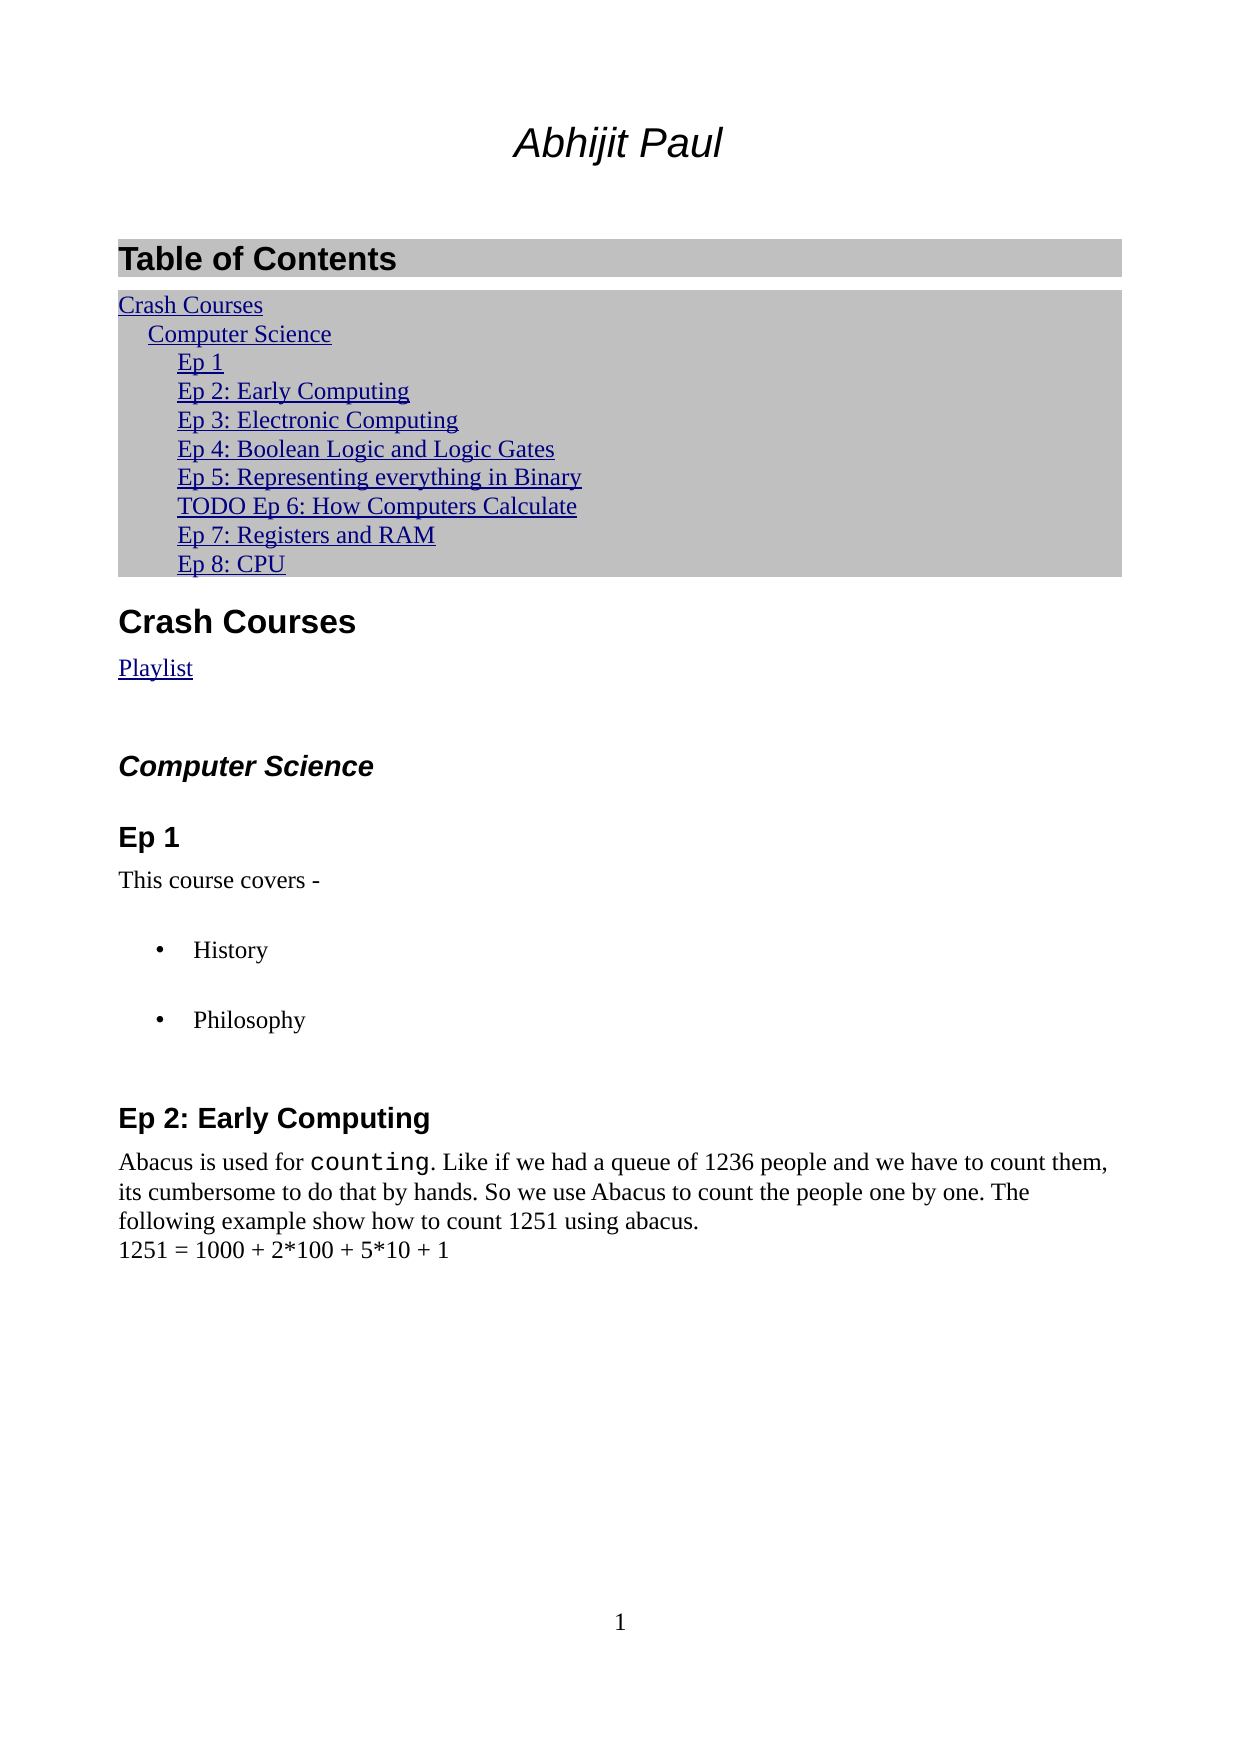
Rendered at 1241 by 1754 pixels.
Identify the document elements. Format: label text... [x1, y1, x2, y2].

text Crash Courses [118, 290, 1122, 319]
text Abacus is used for counting. Like if we had a queue of 1236 people and we have to count them, its cumbersome to do that by hands. So we use Abacus to count the people one by one. The following example show how to count 1251 using abacus. 1251 = 1000 + 2*100 + 5*10 + 1 [118, 1147, 1122, 1292]
text TODO Ep 6: How Computers Calculate [177, 491, 1122, 520]
text This course covers - [118, 866, 1122, 923]
text Ep 5: Representing everything in Binary [177, 462, 1122, 491]
subtitle Crash Courses [118, 602, 1122, 641]
list History [156, 936, 1122, 993]
text Ep 4: Boolean Logic and Logic Gates [177, 434, 1122, 462]
subtitle Ep 1 [118, 819, 1122, 853]
subtitle Ep 2: Early Computing [118, 1101, 1122, 1134]
text Computer Science [148, 319, 1122, 347]
text Ep 2: Early Computing [177, 376, 1122, 405]
subtitle Table of Contents [118, 239, 1122, 277]
text Ep 3: Electronic Computing [177, 405, 1122, 434]
text Ep 1 [177, 347, 1122, 376]
list Philosophy [156, 1006, 1122, 1063]
text Ep 7: Registers and RAM [177, 520, 1122, 549]
subtitle Computer Science [118, 748, 1122, 782]
text Playlist [118, 653, 1122, 711]
subtitle Abhijit Paul [118, 118, 1122, 166]
text Ep 8: CPU [177, 549, 1122, 577]
